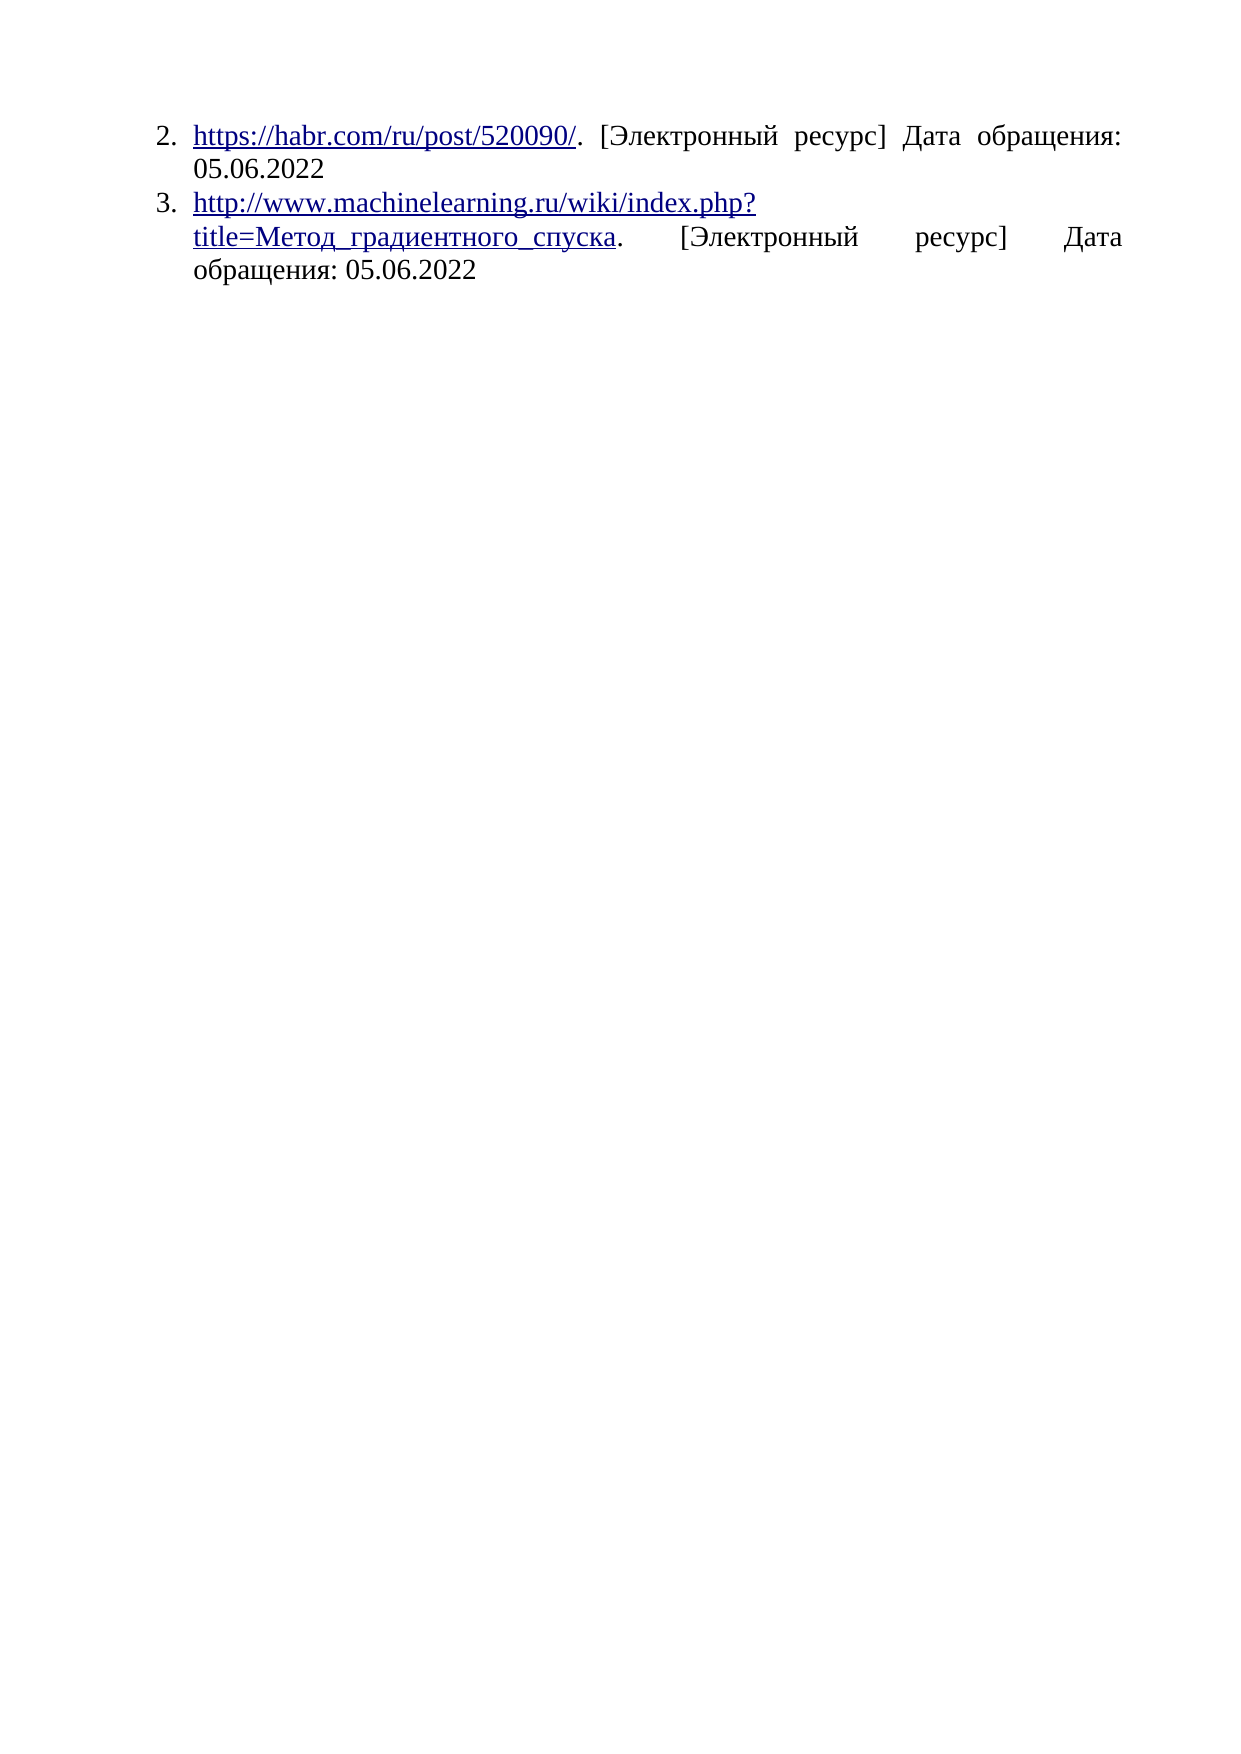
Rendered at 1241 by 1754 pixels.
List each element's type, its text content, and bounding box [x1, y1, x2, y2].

list https://habr.com/ru/post/520090/. [Электронный ресурс] Дата обращения: 05.06.2022 [156, 118, 1122, 185]
list http://www.machinelearning.ru/wiki/index.php?title=Метод_градиентного_спуска. [Электронный ресурс] Дата обращения: 05.06.2022 [156, 185, 1122, 286]
